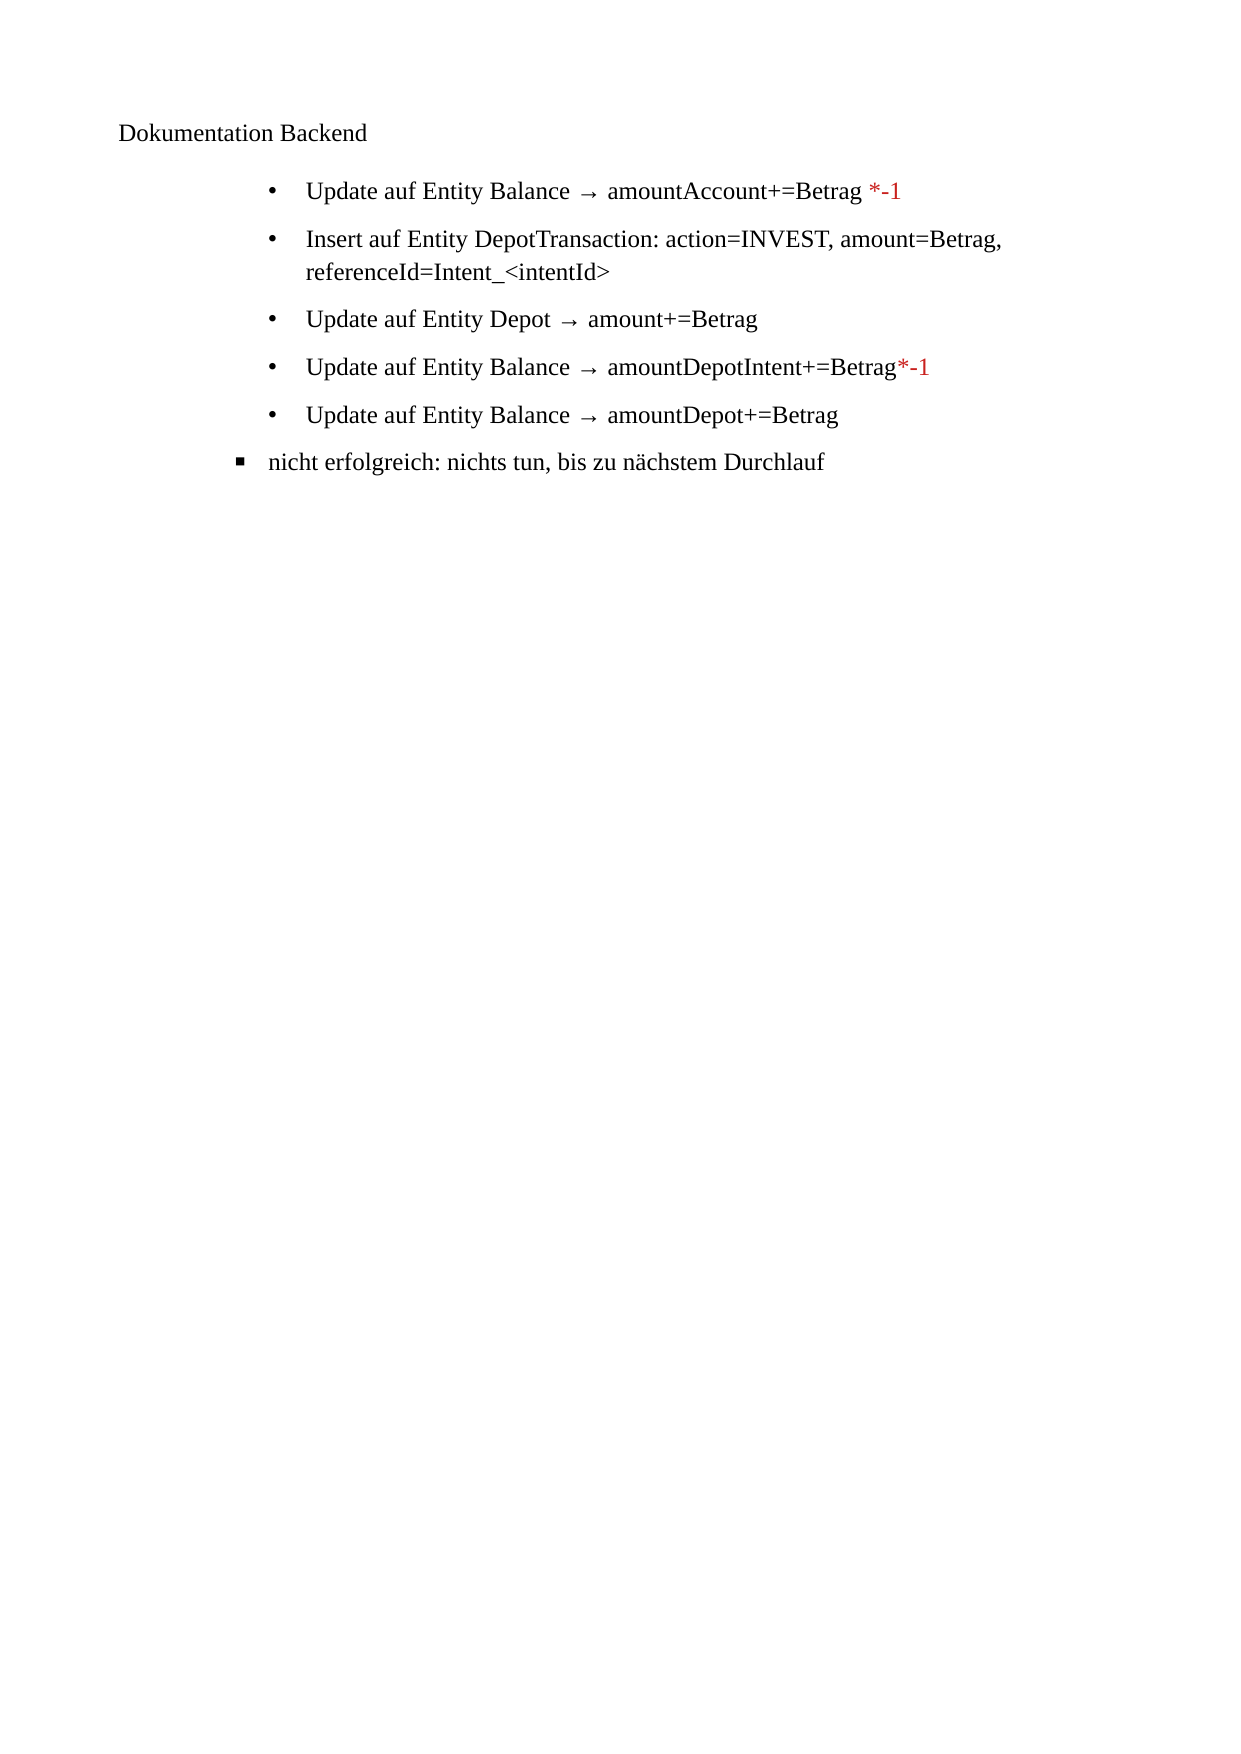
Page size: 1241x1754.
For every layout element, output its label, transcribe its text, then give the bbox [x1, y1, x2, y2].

list Update auf Entity Balance → amountAccount+=Betrag *-1 [268, 176, 1122, 205]
list Insert auf Entity DepotTransaction: action=INVEST, amount=Betrag, referenceId=Intent_<intentId> [268, 224, 1122, 286]
list Update auf Entity Balance → amountDepotIntent+=Betrag*-1 [268, 352, 1122, 381]
list nicht erfolgreich: nichts tun, bis zu nächstem Durchlauf [231, 447, 1122, 476]
list Update auf Entity Balance → amountDepot+=Betrag [268, 400, 1122, 428]
list Update auf Entity Depot → amount+=Betrag [268, 304, 1122, 333]
